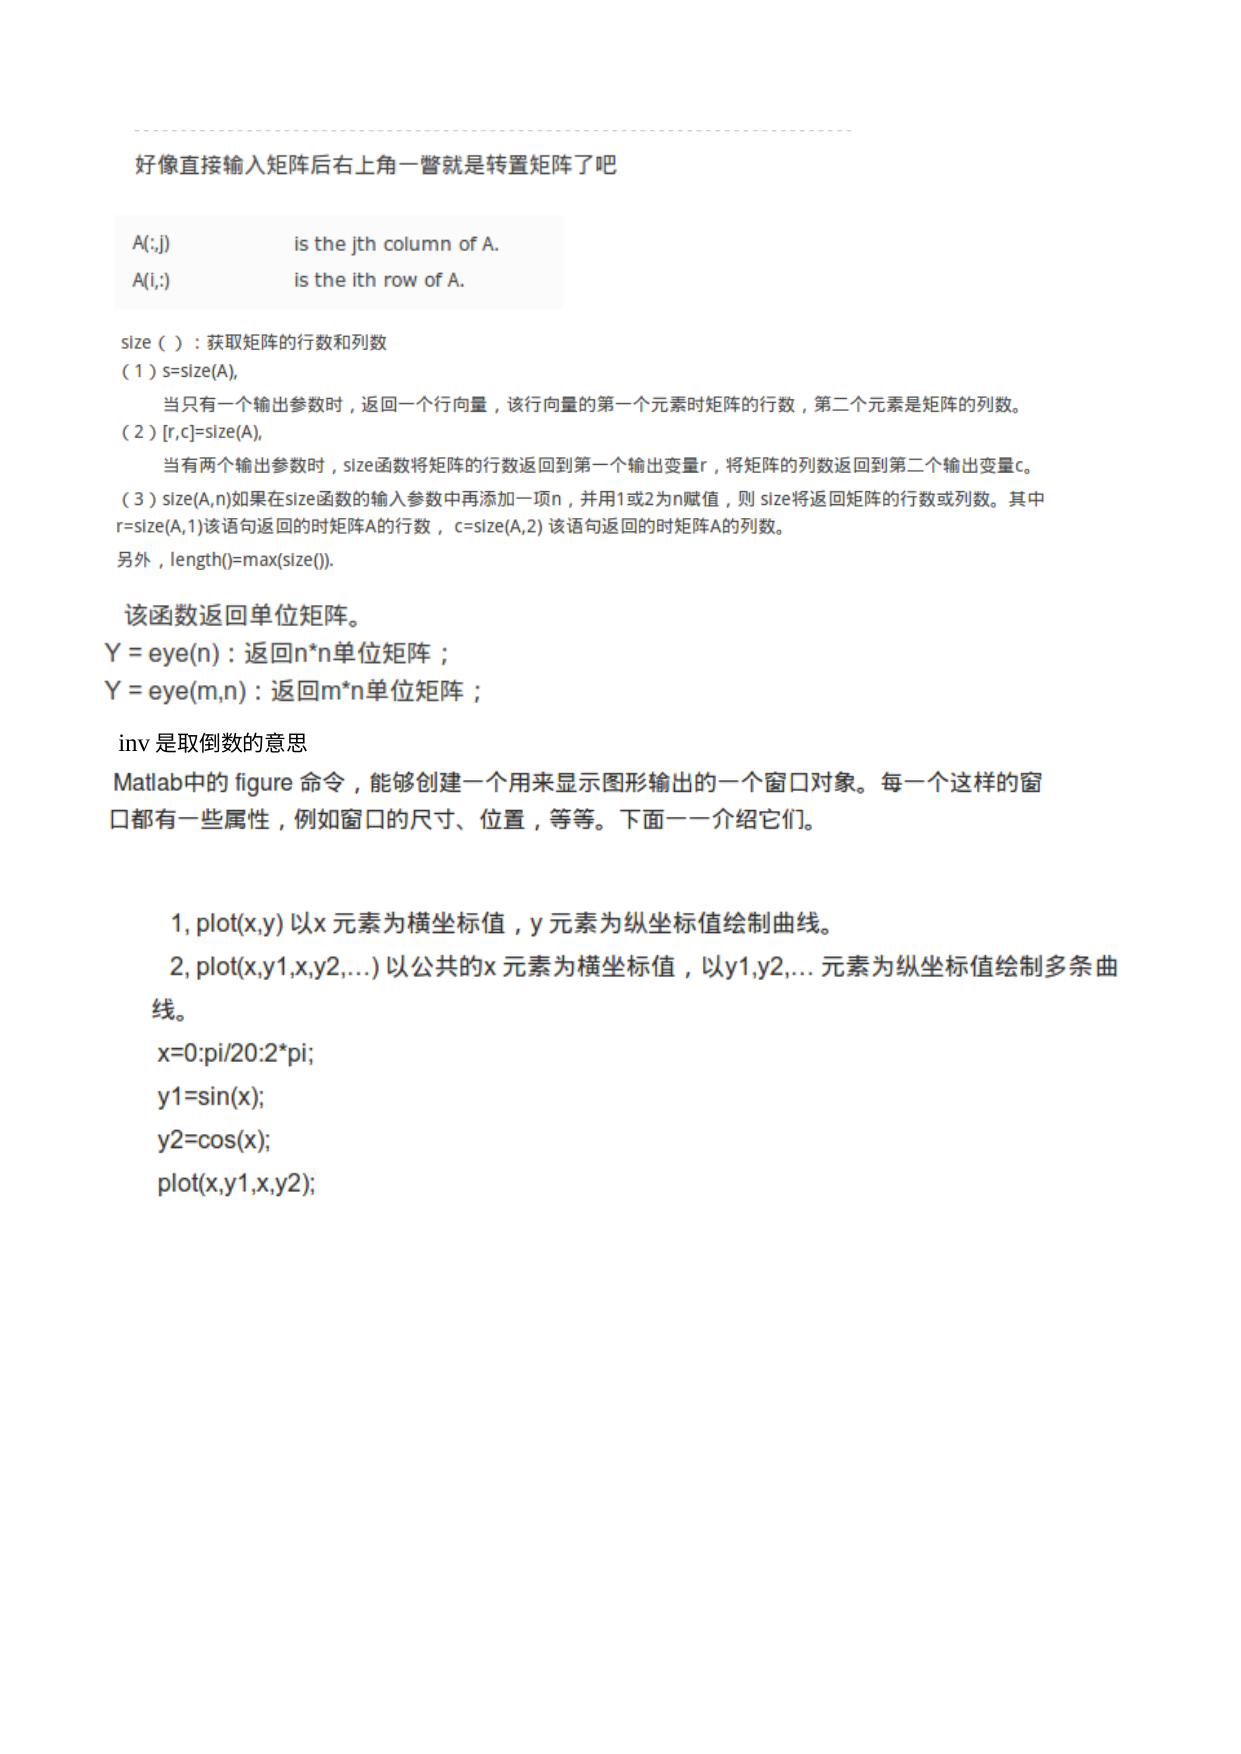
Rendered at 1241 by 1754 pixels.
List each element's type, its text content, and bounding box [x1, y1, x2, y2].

picture [133, 898, 1138, 1212]
text inv是取倒数的意思 [118, 726, 1122, 758]
picture [114, 215, 564, 309]
picture [76, 319, 1090, 714]
picture [80, 757, 1085, 841]
picture [113, 130, 852, 200]
